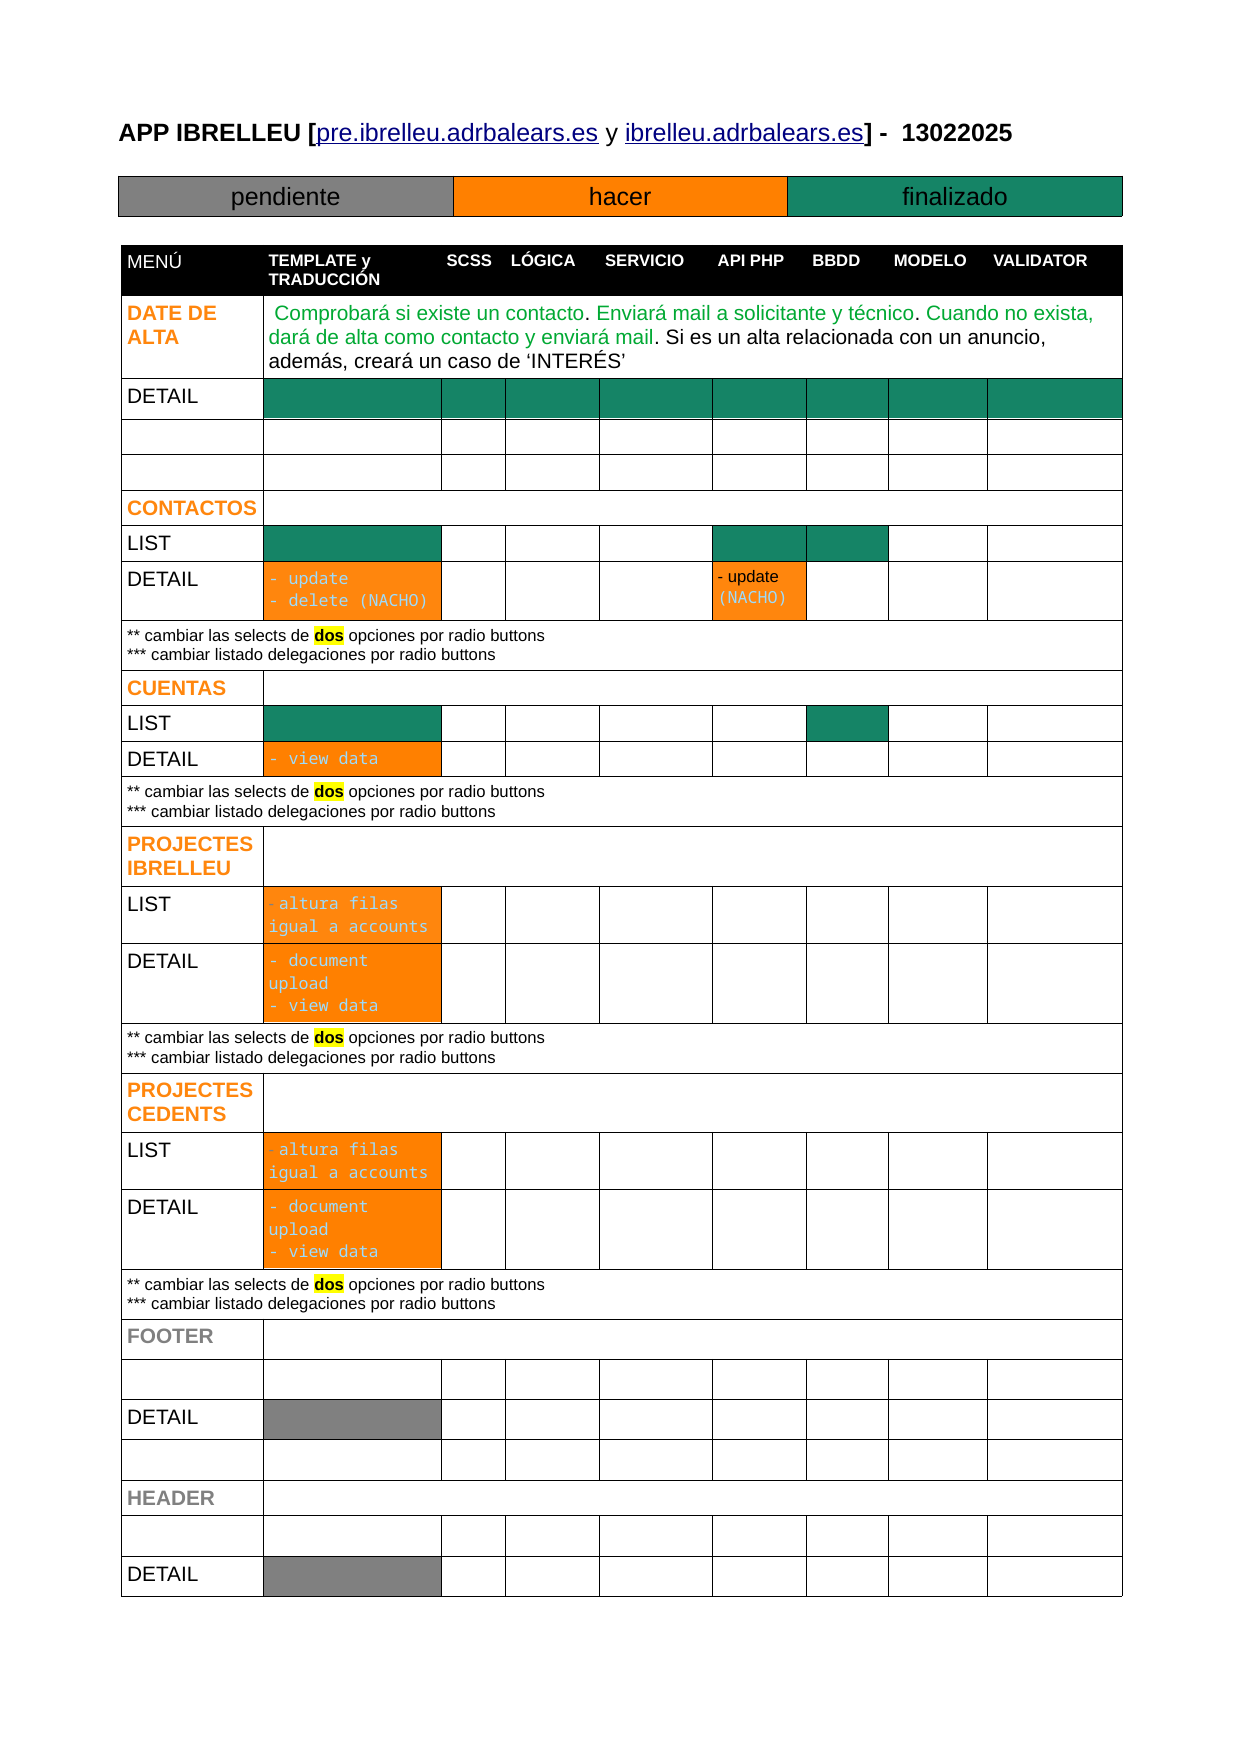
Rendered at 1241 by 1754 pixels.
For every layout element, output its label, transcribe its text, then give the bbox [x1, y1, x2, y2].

table_cell [713, 1133, 806, 1189]
table_cell [807, 1133, 888, 1189]
table_cell [988, 526, 1122, 561]
table_cell [988, 1190, 1122, 1268]
table_cell [713, 706, 806, 741]
table_cell [988, 1133, 1122, 1189]
table_cell [264, 1074, 1122, 1132]
table_cell [122, 455, 263, 489]
table_cell [807, 1557, 888, 1596]
table_cell [713, 1190, 806, 1268]
table_header MENÚ [122, 246, 263, 295]
table_cell CUENTAS [122, 671, 263, 705]
table_cell [442, 1557, 505, 1596]
table_cell [442, 455, 505, 489]
table_cell - update - delete (NACHO) [264, 562, 441, 620]
table_cell [264, 1516, 441, 1556]
table_cell [807, 526, 888, 561]
table_cell [264, 1440, 441, 1480]
table_cell [988, 1557, 1122, 1596]
table_cell [506, 1557, 599, 1596]
table_cell [506, 379, 599, 418]
table_cell [988, 1440, 1122, 1480]
table_cell [442, 706, 505, 741]
table_cell [506, 1400, 599, 1439]
table_cell [442, 562, 505, 620]
table_cell [889, 944, 987, 1022]
table_cell [442, 420, 505, 454]
table_cell [264, 379, 441, 418]
table_cell [807, 706, 888, 741]
table_cell LIST [122, 526, 263, 561]
table_cell [600, 1440, 712, 1480]
table_header BBDD [807, 246, 888, 295]
table_cell [807, 1516, 888, 1556]
table_cell - view data [264, 742, 441, 776]
table_cell [506, 526, 599, 561]
table_cell [600, 1190, 712, 1268]
table_cell [713, 526, 806, 561]
table_cell [600, 887, 712, 943]
table_cell [713, 455, 806, 489]
table_cell [807, 887, 888, 943]
table_cell - document upload - view data [264, 1190, 441, 1268]
table_cell [122, 1440, 263, 1480]
table_cell [807, 742, 888, 776]
table_cell [807, 944, 888, 1022]
table_cell [506, 455, 599, 489]
table_cell DETAIL [122, 742, 263, 776]
table_cell [889, 742, 987, 776]
table_cell [807, 379, 888, 418]
table_cell [122, 1516, 263, 1556]
table_cell [264, 1360, 441, 1399]
table_cell ** cambiar las selects de dos opciones por radio buttons *** cambiar listado delegaciones por radio buttons [122, 621, 1122, 670]
table_cell [506, 742, 599, 776]
table_cell [442, 1360, 505, 1399]
table_cell [889, 1360, 987, 1399]
table_cell [889, 706, 987, 741]
table_cell [442, 1516, 505, 1556]
table_header pendiente [119, 177, 453, 216]
table_cell [713, 1400, 806, 1439]
table_cell [600, 1360, 712, 1399]
table_cell [807, 455, 888, 489]
table_cell PROJECTES IBRELLEU [122, 827, 263, 886]
table_cell [600, 526, 712, 561]
table_cell [889, 887, 987, 943]
table_cell [506, 1516, 599, 1556]
table_cell [807, 562, 888, 620]
table_cell DETAIL [122, 1400, 263, 1439]
table_cell LIST [122, 887, 263, 943]
table_cell [442, 1440, 505, 1480]
table_cell [600, 420, 712, 454]
table_cell [889, 1440, 987, 1480]
table_cell [988, 379, 1122, 418]
table_cell [988, 1400, 1122, 1439]
table_cell [988, 1516, 1122, 1556]
table_cell [442, 1190, 505, 1268]
table_cell ** cambiar las selects de dos opciones por radio buttons *** cambiar listado delegaciones por radio buttons [122, 1024, 1122, 1072]
table_cell [264, 706, 441, 741]
table_cell [889, 1133, 987, 1189]
table_cell [264, 491, 1122, 525]
table_cell [889, 1516, 987, 1556]
table_cell Comprobará si existe un contacto. Enviará mail a solicitante y técnico. Cuando no exista, dará de alta como contacto y enviará mail. Si es un alta relacionada con un anuncio, además, creará un caso de ‘INTERÉS’ [264, 296, 1122, 378]
table_cell [264, 827, 1122, 886]
table_cell - altura filas igual a accounts [264, 887, 441, 943]
table_cell [988, 562, 1122, 620]
table_cell [264, 1557, 441, 1596]
table_cell - update (NACHO) [713, 562, 806, 620]
table_cell [988, 1360, 1122, 1399]
table_cell [264, 1400, 441, 1439]
table_cell [988, 887, 1122, 943]
table_header SCSS [442, 246, 505, 295]
table_cell [988, 706, 1122, 741]
table_cell [506, 944, 599, 1022]
table_cell [889, 379, 987, 418]
table_cell [713, 887, 806, 943]
table_cell [807, 420, 888, 454]
table_cell [600, 1400, 712, 1439]
table_cell [506, 706, 599, 741]
table_cell [264, 420, 441, 454]
table_cell [600, 455, 712, 489]
table_cell [889, 526, 987, 561]
table_cell [713, 420, 806, 454]
table_cell [807, 1190, 888, 1268]
table_cell [988, 742, 1122, 776]
table_header TEMPLATE y TRADUCCIÓN [264, 246, 441, 295]
table_cell DATE DE ALTA [122, 296, 263, 378]
table_cell [442, 1133, 505, 1189]
table_cell [807, 1400, 888, 1439]
table_cell [600, 742, 712, 776]
table_cell [713, 742, 806, 776]
table_cell [889, 420, 987, 454]
table_cell [713, 944, 806, 1022]
table_cell DETAIL [122, 1190, 263, 1268]
table_cell [600, 1516, 712, 1556]
table_cell DETAIL [122, 379, 263, 418]
table_cell [713, 1516, 806, 1556]
table_cell [506, 887, 599, 943]
table_cell [988, 420, 1122, 454]
table_cell FOOTER [122, 1320, 263, 1359]
table_cell HEADER [122, 1481, 263, 1515]
table_cell [442, 379, 505, 418]
table_cell [807, 1440, 888, 1480]
table_cell [506, 562, 599, 620]
table_cell [988, 455, 1122, 489]
table_cell [889, 1190, 987, 1268]
table_cell [889, 455, 987, 489]
table_cell [264, 1320, 1122, 1359]
table_cell [713, 1360, 806, 1399]
table_cell [713, 1557, 806, 1596]
table_cell ** cambiar las selects de dos opciones por radio buttons *** cambiar listado delegaciones por radio buttons [122, 777, 1122, 826]
table_cell [506, 1440, 599, 1480]
table_cell [889, 1557, 987, 1596]
table_cell [442, 1400, 505, 1439]
table_cell DETAIL [122, 1557, 263, 1596]
table_cell - document upload - view data [264, 944, 441, 1022]
table_cell [264, 671, 1122, 705]
table_header API PHP [713, 246, 806, 295]
table_cell [122, 1360, 263, 1399]
table_cell CONTACTOS [122, 491, 263, 525]
table_cell [442, 742, 505, 776]
table_cell [506, 420, 599, 454]
table_cell [600, 562, 712, 620]
table_cell [988, 944, 1122, 1022]
table_cell [713, 379, 806, 418]
table_header VALIDATOR [988, 246, 1122, 295]
table_cell [122, 420, 263, 454]
table_cell [889, 562, 987, 620]
table_cell [600, 1557, 712, 1596]
table_cell ** cambiar las selects de dos opciones por radio buttons *** cambiar listado delegaciones por radio buttons [122, 1270, 1122, 1318]
table_cell [506, 1133, 599, 1189]
text APP IBRELLEU [pre.ibrelleu.adrbalears.es y ibrelleu.adrbalears.es] - 13022025 [118, 118, 1122, 147]
table_header SERVICIO [600, 246, 712, 295]
table_cell [600, 1133, 712, 1189]
table_cell [713, 1440, 806, 1480]
table_cell [264, 526, 441, 561]
table_cell DETAIL [122, 944, 263, 1022]
table_header MODELO [889, 246, 987, 295]
table_cell [264, 455, 441, 489]
table_header finalizado [788, 177, 1122, 216]
table_cell [506, 1360, 599, 1399]
table_cell DETAIL [122, 562, 263, 620]
table_cell [807, 1360, 888, 1399]
table_cell [600, 379, 712, 418]
table_cell [264, 1481, 1122, 1515]
table_cell [442, 526, 505, 561]
table_cell [442, 944, 505, 1022]
table_cell [600, 944, 712, 1022]
table_cell [442, 887, 505, 943]
table_cell LIST [122, 706, 263, 741]
table_cell - altura filas igual a accounts [264, 1133, 441, 1189]
table_cell [600, 706, 712, 741]
table_cell [889, 1400, 987, 1439]
table_header LÓGICA [506, 246, 599, 295]
table_cell PROJECTES CEDENTS [122, 1074, 263, 1132]
table_cell LIST [122, 1133, 263, 1189]
table_cell [506, 1190, 599, 1268]
table_header hacer [454, 177, 787, 216]
